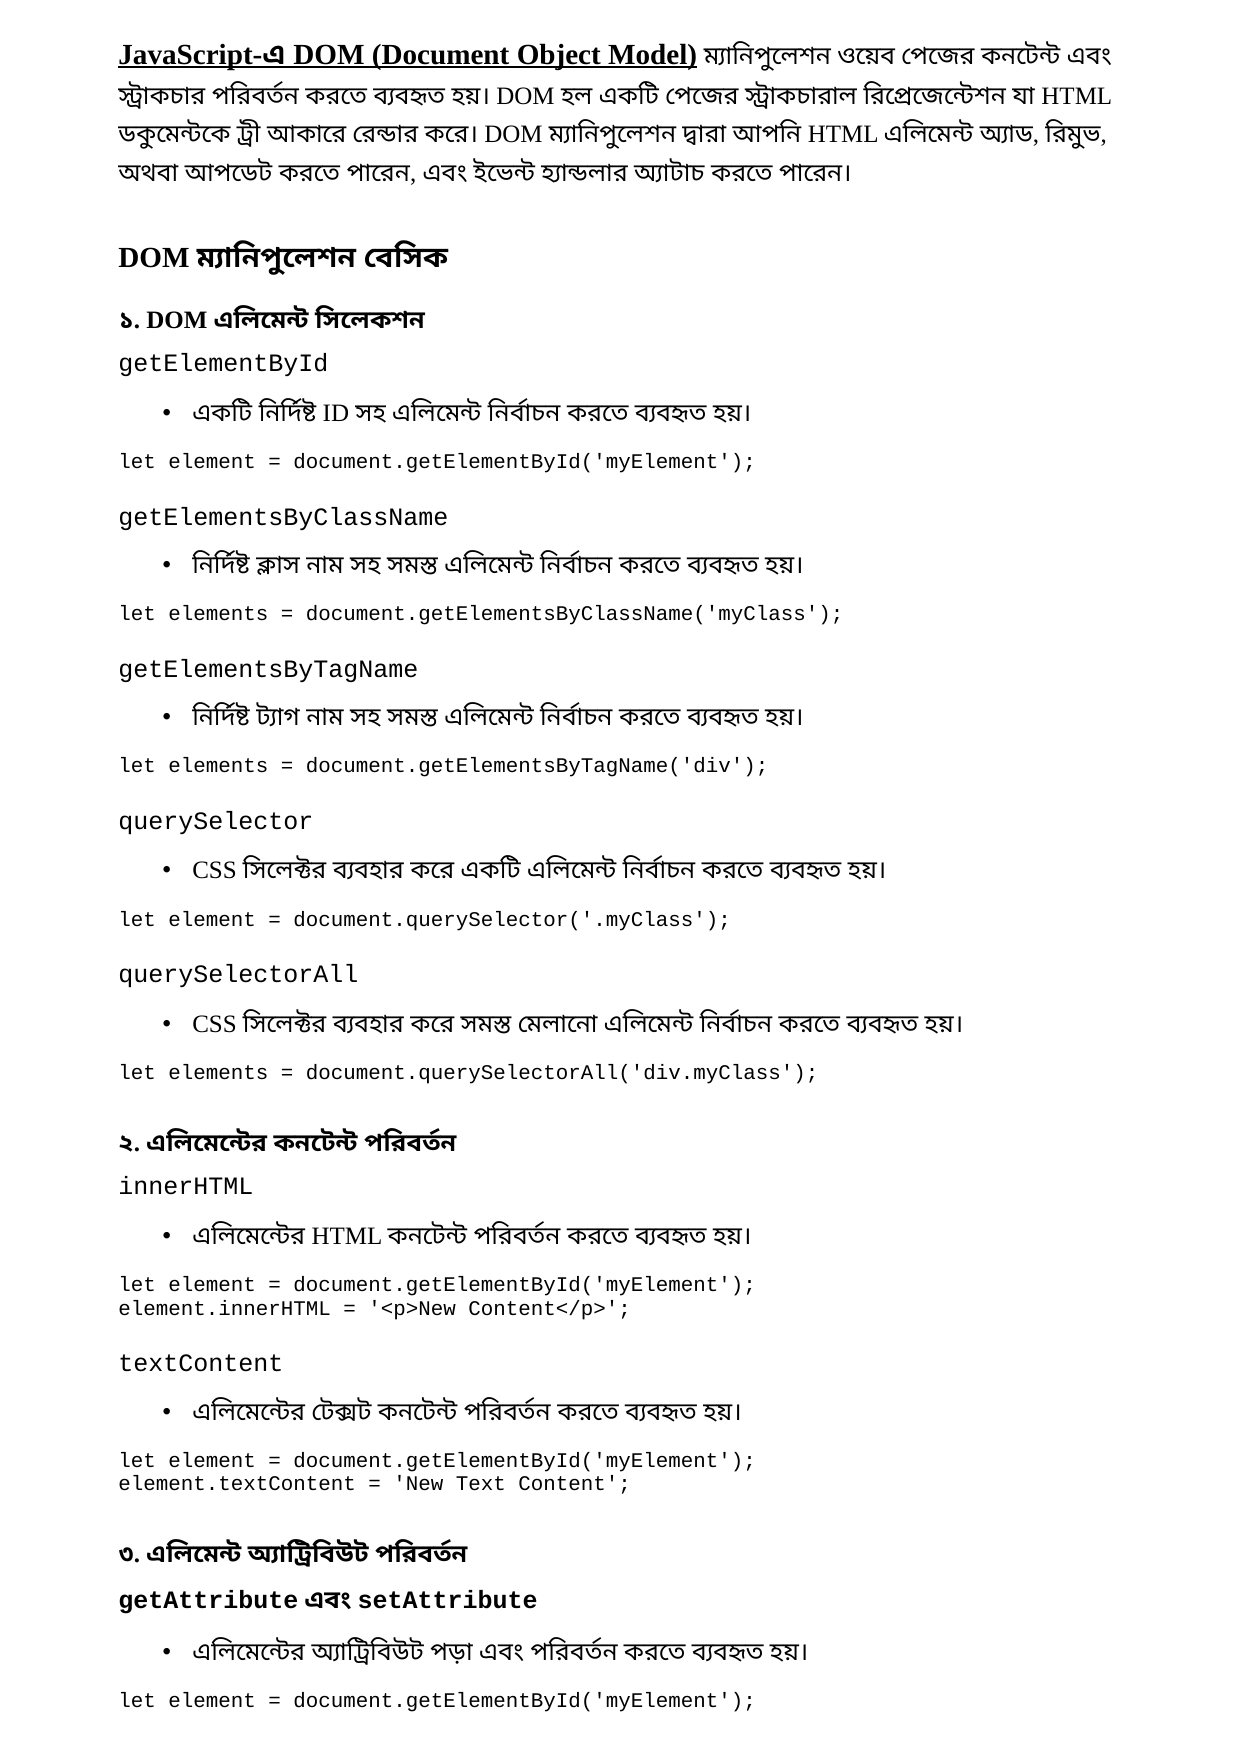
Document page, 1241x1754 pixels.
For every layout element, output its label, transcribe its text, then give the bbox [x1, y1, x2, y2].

subtitle ১. DOM এলিমেন্ট সিলেকশন [118, 305, 1122, 338]
subtitle ৩. এলিমেন্ট অ্যাট্রিবিউট পরিবর্তন [118, 1539, 1122, 1572]
text let element = document.getElementById('myElement'); [118, 1274, 1122, 1297]
text querySelector [118, 808, 1122, 837]
list এলিমেন্টের HTML কনটেন্ট পরিবর্তন করতে ব্যবহৃত হয়। [162, 1221, 1122, 1254]
list নির্দিষ্ট ট্যাগ নাম সহ সমস্ত এলিমেন্ট নির্বাচন করতে ব্যবহৃত হয়। [162, 703, 1122, 736]
list CSS সিলেক্টর ব্যবহার করে সমস্ত মেলানো এলিমেন্ট নির্বাচন করতে ব্যবহৃত হয়। [162, 1009, 1122, 1042]
text element.innerHTML = '<p>New Content</p>'; [118, 1297, 1122, 1321]
text let element = document.getElementById('myElement'); [118, 451, 1122, 474]
list নির্দিষ্ট ক্লাস নাম সহ সমস্ত এলিমেন্ট নির্বাচন করতে ব্যবহৃত হয়। [162, 551, 1122, 584]
text getElementById [118, 351, 1122, 379]
text getElementsByTagName [118, 656, 1122, 684]
text element.textContent = 'New Text Content'; [118, 1473, 1122, 1497]
list CSS সিলেক্টর ব্যবহার করে একটি এলিমেন্ট নির্বাচন করতে ব্যবহৃত হয়। [162, 856, 1122, 889]
subtitle DOM ম্যানিপুলেশন বেসিক [118, 241, 1122, 280]
text JavaScript-এ DOM (Document Object Model) ম্যানিপুলেশন ওয়েব পেজের কনটেন্ট এবং স্ট্রাকচার পরিবর্তন করতে ব্যবহৃত হয়। DOM হল একটি পেজের স্ট্রাকচারাল রিপ্রেজেন্টেশন যা HTML ডকুমেন্টকে ট্রী আকারে রেন্ডার করে। DOM ম্যানিপুলেশন দ্বারা আপনি HTML এলিমেন্ট অ্যাড, রিমুভ, অথবা আপডেট করতে পারেন, এবং ইভেন্ট হ্যান্ডলার অ্যাটাচ করতে পারেন। [118, 37, 1122, 191]
subtitle ২. এলিমেন্টের কনটেন্ট পরিবর্তন [118, 1128, 1122, 1161]
list এলিমেন্টের অ্যাট্রিবিউট পড়া এবং পরিবর্তন করতে ব্যবহৃত হয়। [162, 1638, 1122, 1671]
list এলিমেন্টের টেক্সট কনটেন্ট পরিবর্তন করতে ব্যবহৃত হয়। [162, 1398, 1122, 1430]
text let elements = document.getElementsByClassName('myClass'); [118, 603, 1122, 627]
text getAttribute এবং setAttribute [118, 1585, 1122, 1618]
text let elements = document.querySelectorAll('div.myClass'); [118, 1062, 1122, 1086]
text textContent [118, 1351, 1122, 1379]
list একটি নির্দিষ্ট ID সহ এলিমেন্ট নির্বাচন করতে ব্যবহৃত হয়। [162, 398, 1122, 431]
text innerHTML [118, 1174, 1122, 1202]
text getElementsByClassName [118, 504, 1122, 532]
text let element = document.getElementById('myElement'); [118, 1690, 1122, 1714]
text let element = document.getElementById('myElement'); [118, 1450, 1122, 1473]
text let element = document.querySelector('.myClass'); [118, 909, 1122, 932]
text let elements = document.getElementsByTagName('div'); [118, 755, 1122, 779]
text querySelectorAll [118, 962, 1122, 990]
